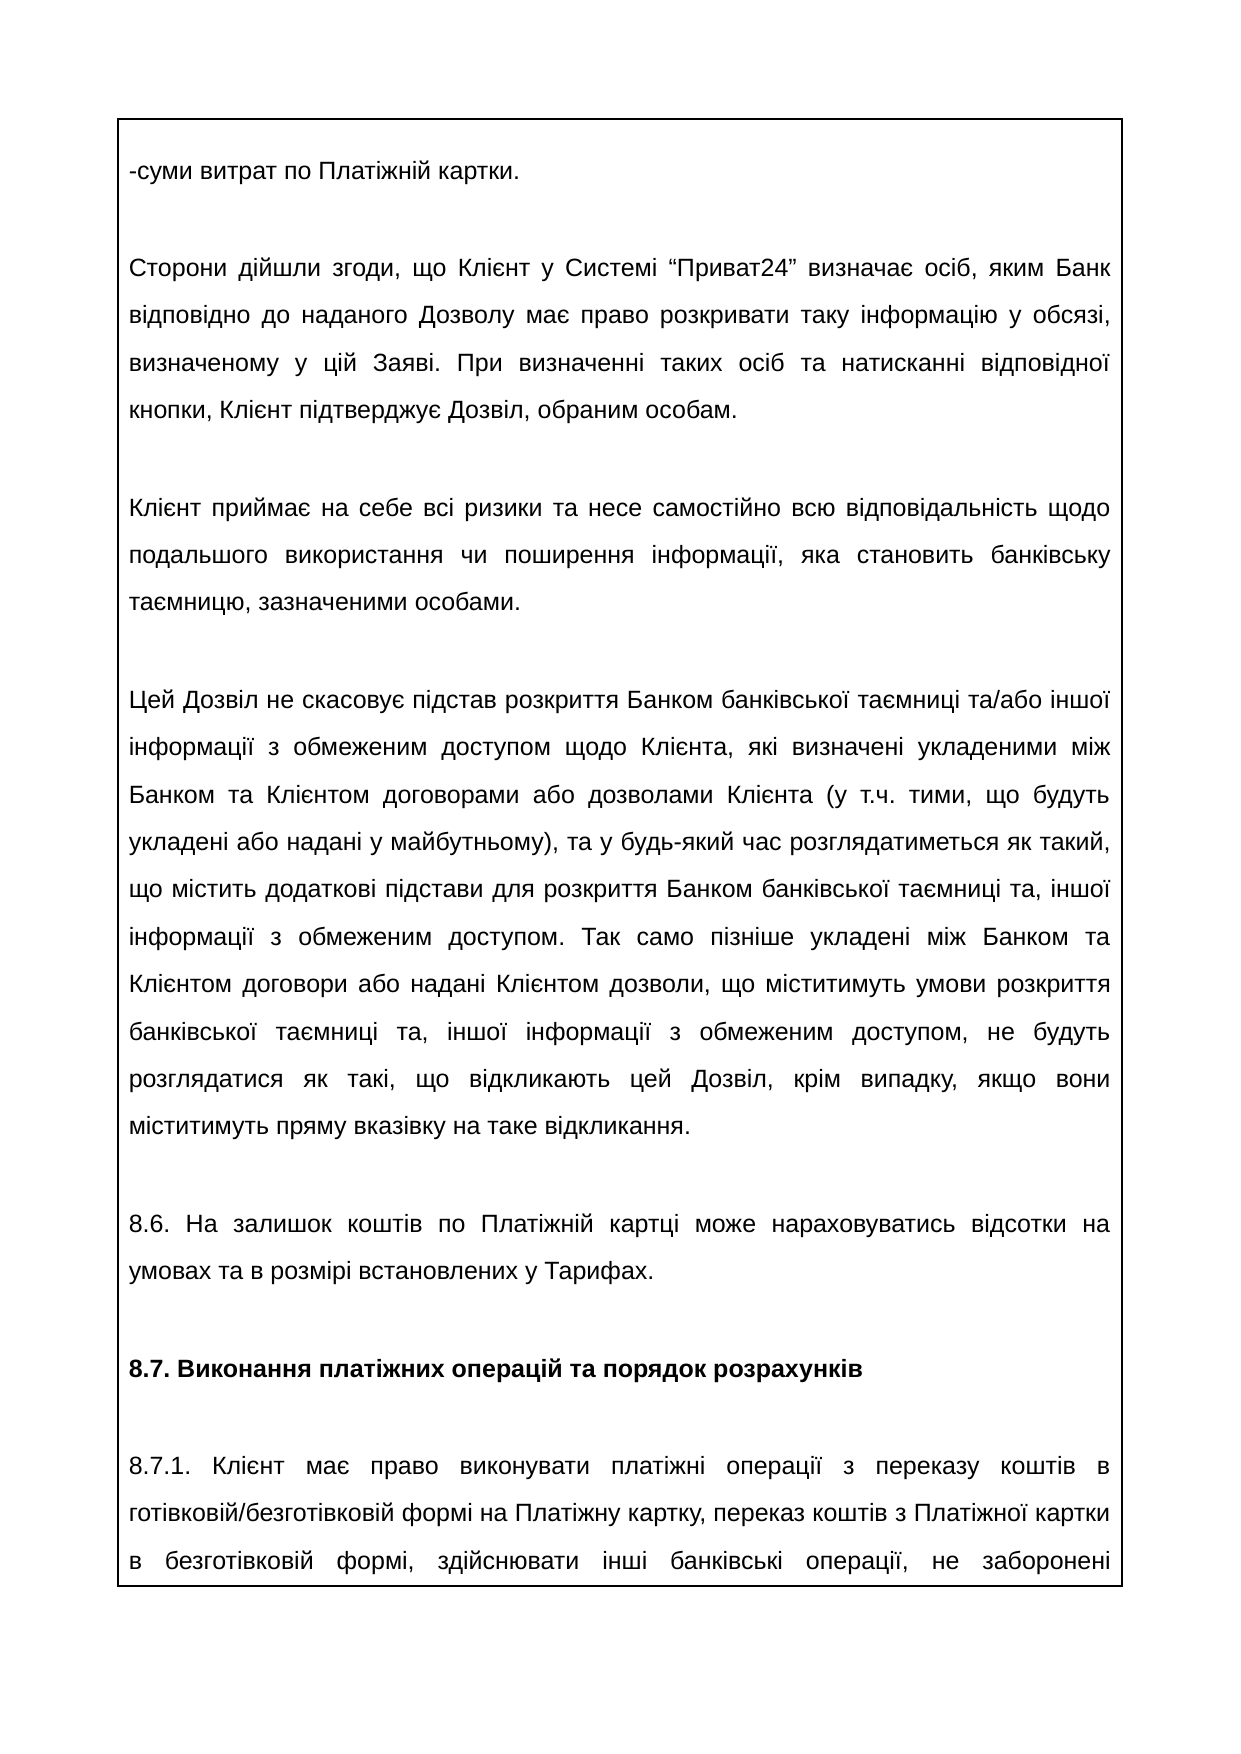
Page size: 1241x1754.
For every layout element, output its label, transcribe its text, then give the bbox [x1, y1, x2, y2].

table_cell -суми витрат по Платіжній картки. Сторони дійшли згоди, що Клієнт у Системі “Приват24” визначає осіб, яким Банк відповідно до наданого Дозволу має право розкривати таку інформацію у обсязі, визначеному у цій Заяві. При визначенні таких осіб та натисканні відповідної кнопки, Клієнт підтверджує Дозвіл, обраним особам. Клієнт приймає на себе всі ризики та несе самостійно всю відповідальність щодо подальшого використання чи поширення інформації, яка становить банківську таємницю, зазначеними особами. Цей Дозвіл не скасовує підстав розкриття Банком банківської таємниці та/або іншої інформації з обмеженим доступом щодо Клієнта, які визначені укладеними між Банком та Клієнтом договорами або дозволами Клієнта (у т.ч. тими, що будуть укладені або надані у майбутньому), та у будь-який час розглядатиметься як такий, що містить додаткові підстави для розкриття Банком банківської таємниці та, іншої інформації з обмеженим доступом. Так само пізніше укладені між Банком та Клієнтом договори або надані Клієнтом дозволи, що міститимуть умови розкриття банківської таємниці та, іншої інформації з обмеженим доступом, не будуть розглядатися як такі, що відкликають цей Дозвіл, крім випадку, якщо вони міститимуть пряму вказівку на таке відкликання. 8.6. На залишок коштів по Платіжній картці може нараховуватись відсотки на умовах та в розмірі встановлених у Тарифах. 8.7. Виконання платіжних операцій та порядок розрахунків 8.7.1. Клієнт має право виконувати платіжні операції з переказу коштів в готівковій/безготівковій формі на Платіжну картку, переказ коштів з Платіжної картки в безготівковій формі, здійснювати інші банківські операції, не заборонені [119, 120, 1121, 1585]
